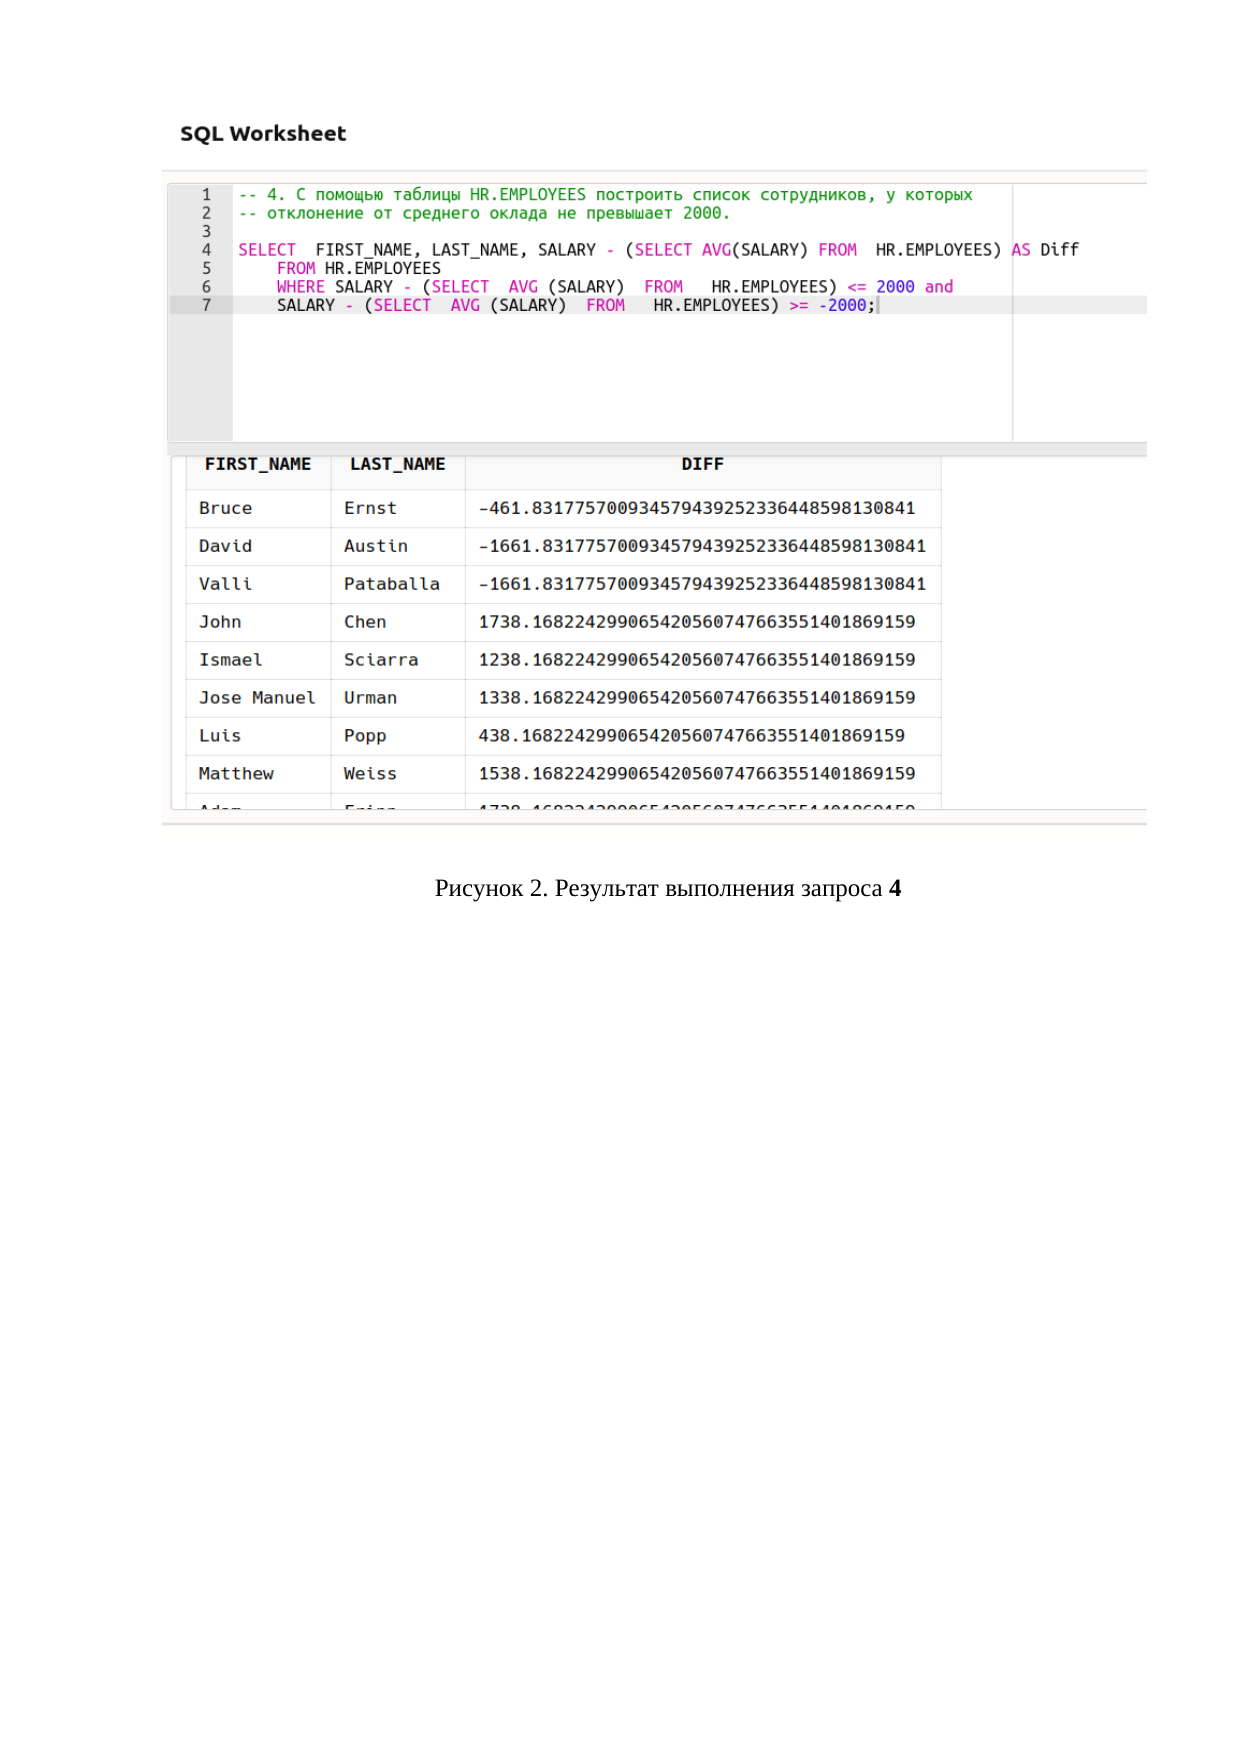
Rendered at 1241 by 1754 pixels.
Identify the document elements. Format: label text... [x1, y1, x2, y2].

picture [162, 108, 1147, 845]
text Рисунок 2. Результат выполнения запроса 4 [167, 873, 1169, 902]
